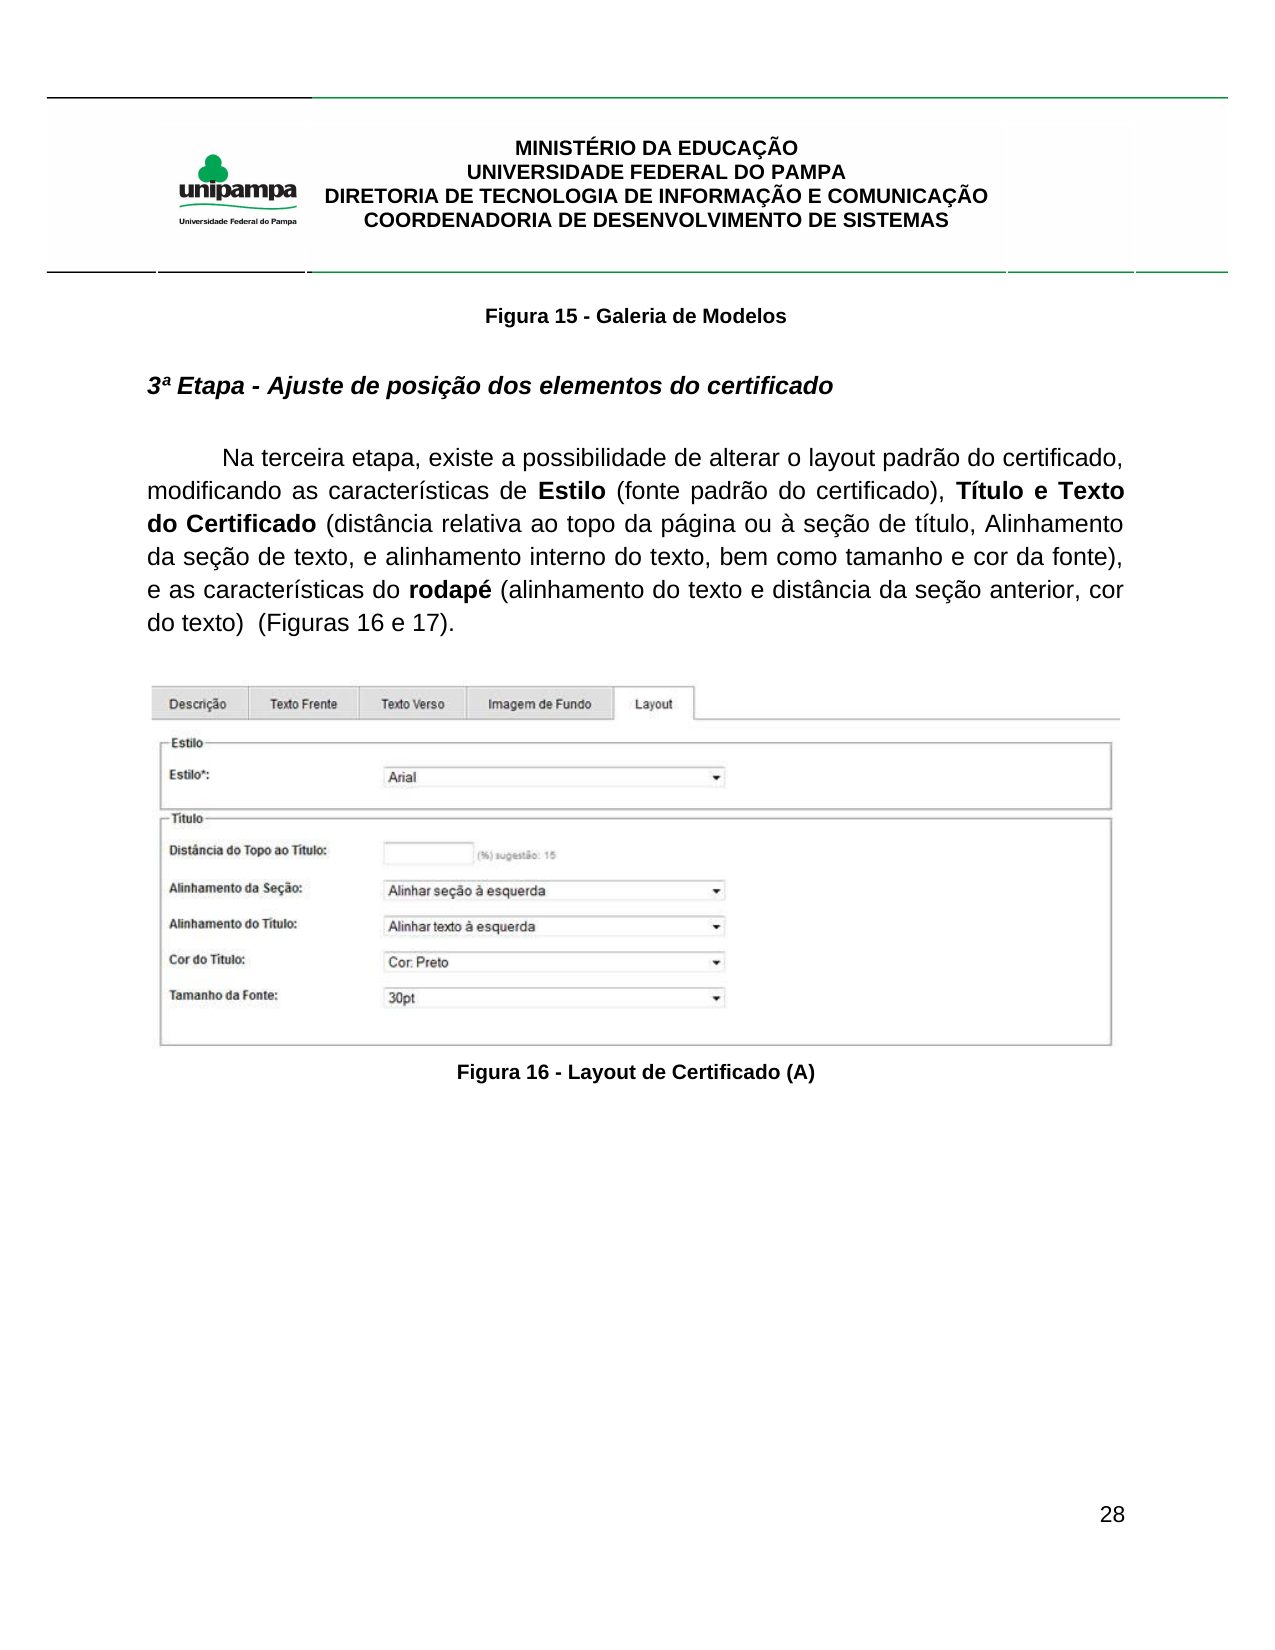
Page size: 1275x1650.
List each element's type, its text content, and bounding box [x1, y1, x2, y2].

picture [46, 97, 1228, 273]
text Figura 16 - Layout de Certificado (A) [147, 1060, 1125, 1084]
text Figura 15 - Galeria de Modelos [147, 304, 1125, 328]
picture [307, 125, 1006, 273]
picture [158, 125, 306, 273]
picture [151, 680, 1121, 1051]
text Na terceira etapa, existe a possibilidade de alterar o layout padrão do certificado, modificando as características de Estilo (fonte padrão do certificado), Título e Texto do Certificado (distância relativa ao topo da página ou à seção de título, Alinhamento da seção de texto, e alinhamento interno do texto, bem como tamanho e cor da fonte), e as características do rodapé (alinhamento do texto e distância da seção anterior, cor do texto) (Figuras 16 e 17). [147, 443, 1125, 637]
picture [1008, 125, 1134, 273]
text 3ª Etapa - Ajuste de posição dos elementos do certificado [147, 371, 1125, 399]
